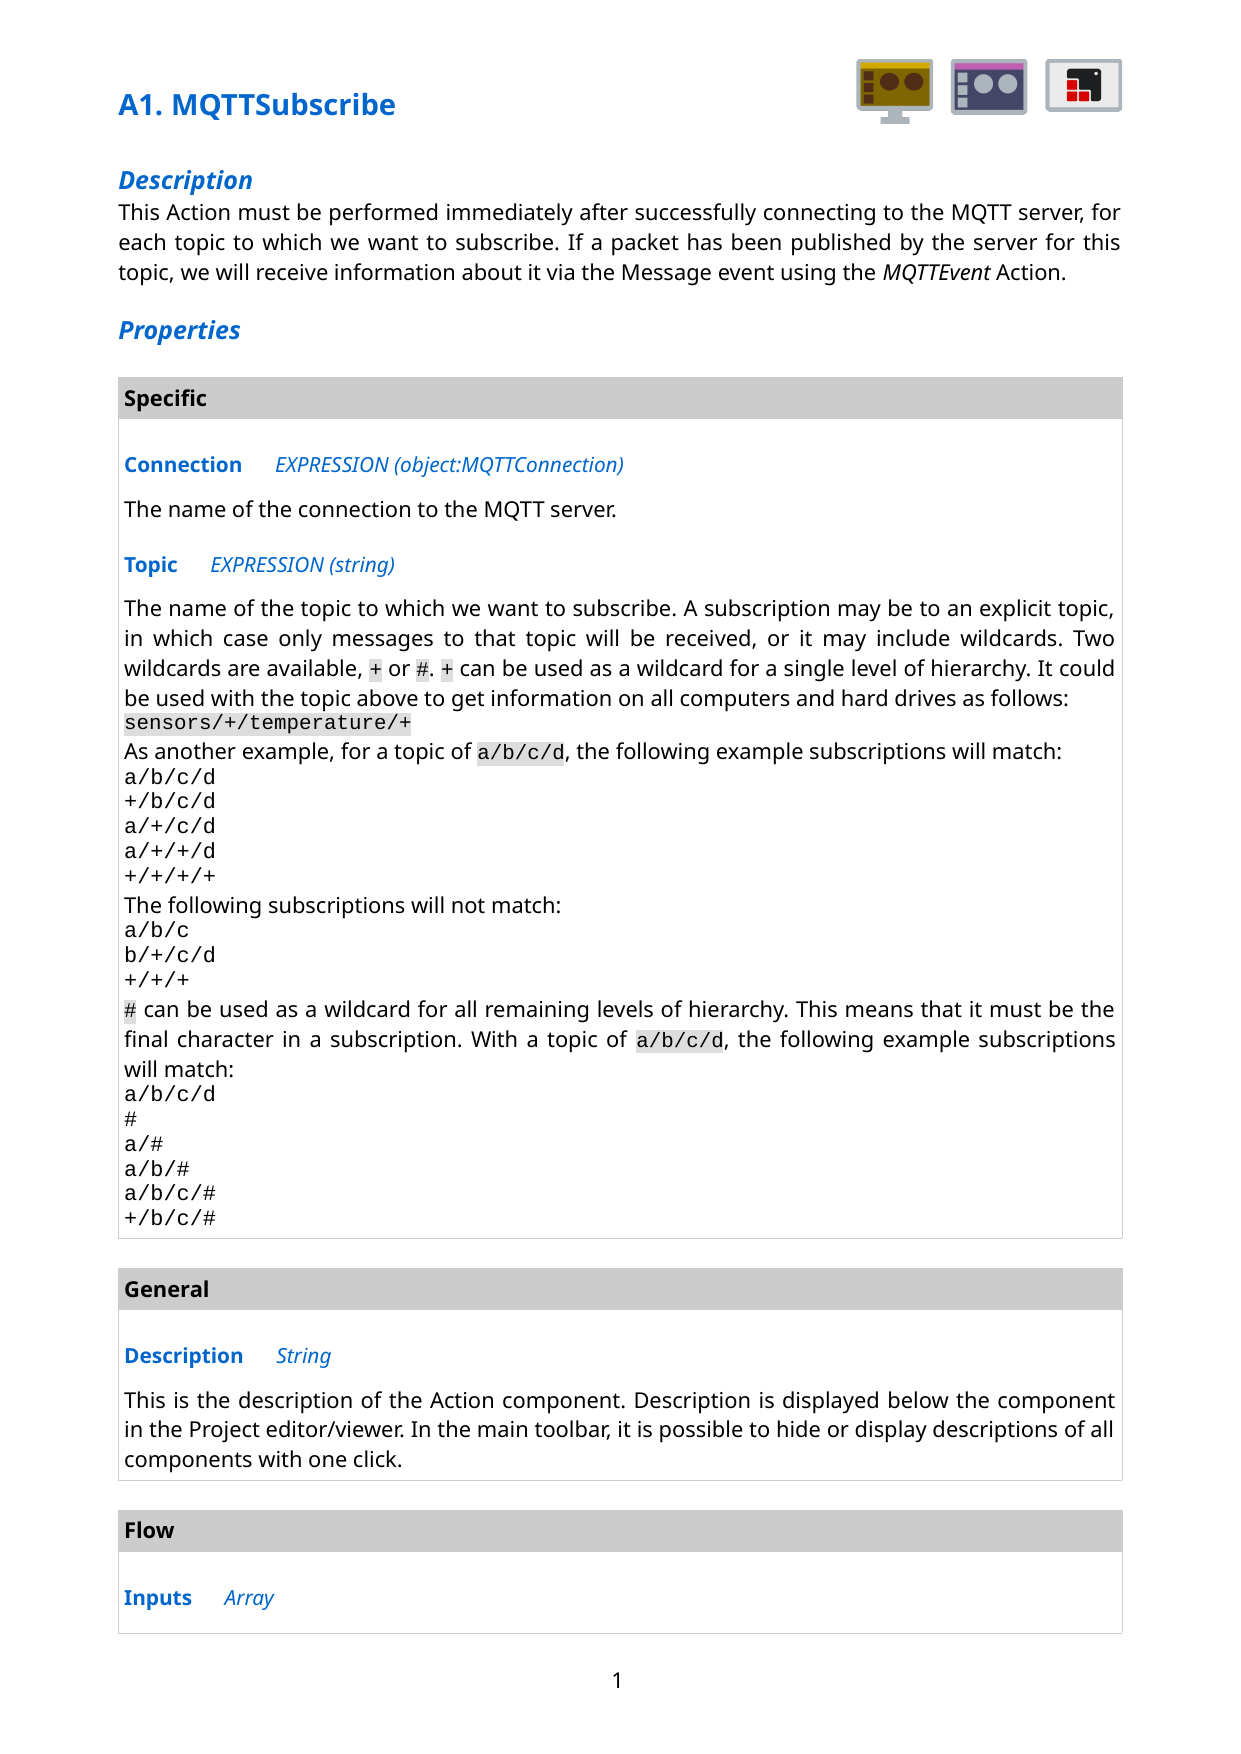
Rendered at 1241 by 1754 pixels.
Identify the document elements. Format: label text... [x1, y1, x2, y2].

table_header Flow [119, 1511, 1122, 1551]
table_cell Inputs Array [119, 1552, 1122, 1632]
table_header Specific [119, 378, 1122, 418]
subtitle Properties [118, 313, 1122, 347]
picture [950, 59, 1028, 115]
text This Action must be performed immediately after successfully connecting to the MQTT server, for each topic to which we want to subscribe. If a packet has been published by the server for this topic, we will receive information about it via the Message event using the MQTTEvent Action. [118, 197, 1122, 286]
picture [856, 59, 934, 124]
subtitle Description [118, 163, 1122, 197]
subtitle MQTTSubscribe [118, 84, 856, 124]
subtitle [934, 84, 1122, 124]
picture [1045, 59, 1123, 112]
table_header General [119, 1269, 1122, 1309]
table_cell Description String This is the description of the Action component. Description is displayed below the component in the Project editor/viewer. In the main toolbar, it is possible to hide or display descriptions of all components with one click. [119, 1310, 1122, 1480]
table_cell Connection EXPRESSION (object:MQTTConnection) The name of the connection to the MQTT server. Topic EXPRESSION (string) The name of the topic to which we want to subscribe. A subscription may be to an explicit topic, in which case only messages to that topic will be received, or it may include wildcards. Two wildcards are available, + or #. + can be used as a wildcard for a single level of hierarchy. It could be used with the topic above to get information on all computers and hard drives as follows: sensors/+/temperature/+ As another example, for a topic of a/b/c/d, the following example subscriptions will match: a/b/c/d +/b/c/d a/+/c/d a/+/+/d +/+/+/+ The following subscriptions will not match: a/b/c b/+/c/d +/+/+ # can be used as a wildcard for all remaining levels of hierarchy. This means that it must be the final character in a subscription. With a topic of a/b/c/d, the following example subscriptions will match: a/b/c/d # a/# a/b/# a/b/c/# +/b/c/# [119, 419, 1122, 1238]
